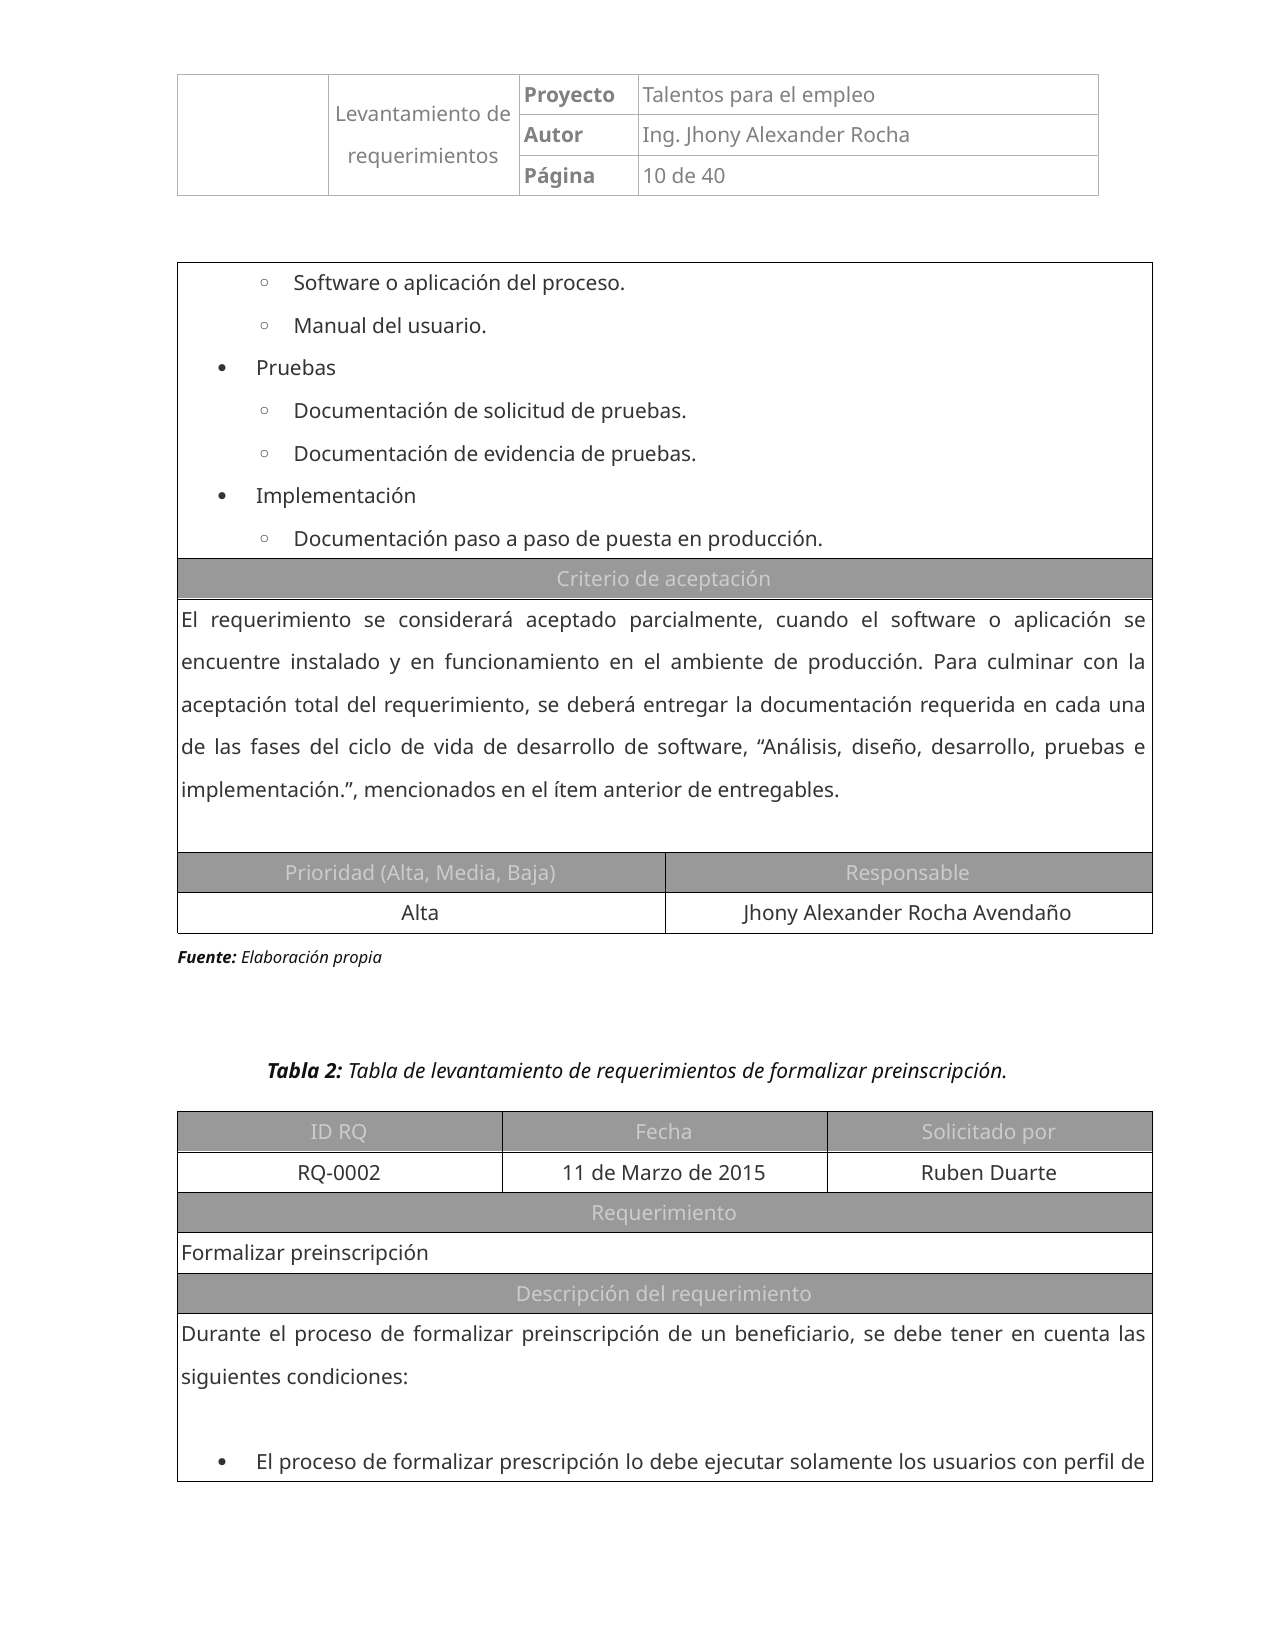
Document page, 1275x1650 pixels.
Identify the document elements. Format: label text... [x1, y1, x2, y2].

table_cell Responsable [666, 853, 1152, 892]
table_cell RQ-0002 [178, 1153, 502, 1192]
table_header Solicitado por [828, 1112, 1152, 1151]
table_cell Descripción del requerimiento [178, 1274, 1152, 1313]
table_cell Durante el proceso de formalizar preinscripción de un beneficiario, se debe tener en cuenta las siguientes condiciones: El proceso de formalizar prescripción lo debe ejecutar solamente los usuarios con perfil de [178, 1314, 1152, 1481]
table_cell Análisis Documentación de Requerimientos del proceso. Documentación de Diagramas de casos de uso. Documentación de Diagramas de flujo del proceso. Diseño Documentación de Modelo de base de datos. Documentación de Arquitectura. Documentación de Interfaces. Desarrollo Software o aplicación del proceso. Manual del usuario. Pruebas Documentación de solicitud de pruebas. Documentación de evidencia de pruebas. Implementación Documentación paso a paso de puesta en producción. [178, 263, 1152, 558]
table_cell Alta [178, 893, 665, 933]
table_header Fecha [503, 1112, 827, 1151]
table_cell Requerimiento [178, 1193, 1152, 1232]
table_cell Ruben Duarte [828, 1153, 1152, 1192]
table_cell Criterio de aceptación [178, 559, 1152, 598]
table_cell Jhony Alexander Rocha Avendaño [666, 893, 1152, 933]
table_cell Formalizar preinscripción [178, 1233, 1152, 1273]
text Fuente: Elaboración propia [177, 946, 1098, 968]
table_cell El requerimiento se considerará aceptado parcialmente, cuando el software o aplicación se encuentre instalado y en funcionamiento en el ambiente de producción. Para culminar con la aceptación total del requerimiento, se deberá entregar la documentación requerida en cada una de las fases del ciclo de vida de desarrollo de software, “Análisis, diseño, desarrollo, pruebas e implementación.”, mencionados en el ítem anterior de entregables. [178, 600, 1152, 852]
table_cell 11 de Marzo de 2015 [503, 1153, 827, 1192]
table_header ID RQ [178, 1112, 502, 1151]
text Tabla 2: Tabla de levantamiento de requerimientos de formalizar preinscripción. [177, 1056, 1098, 1084]
table_cell Prioridad (Alta, Media, Baja) [178, 853, 665, 892]
